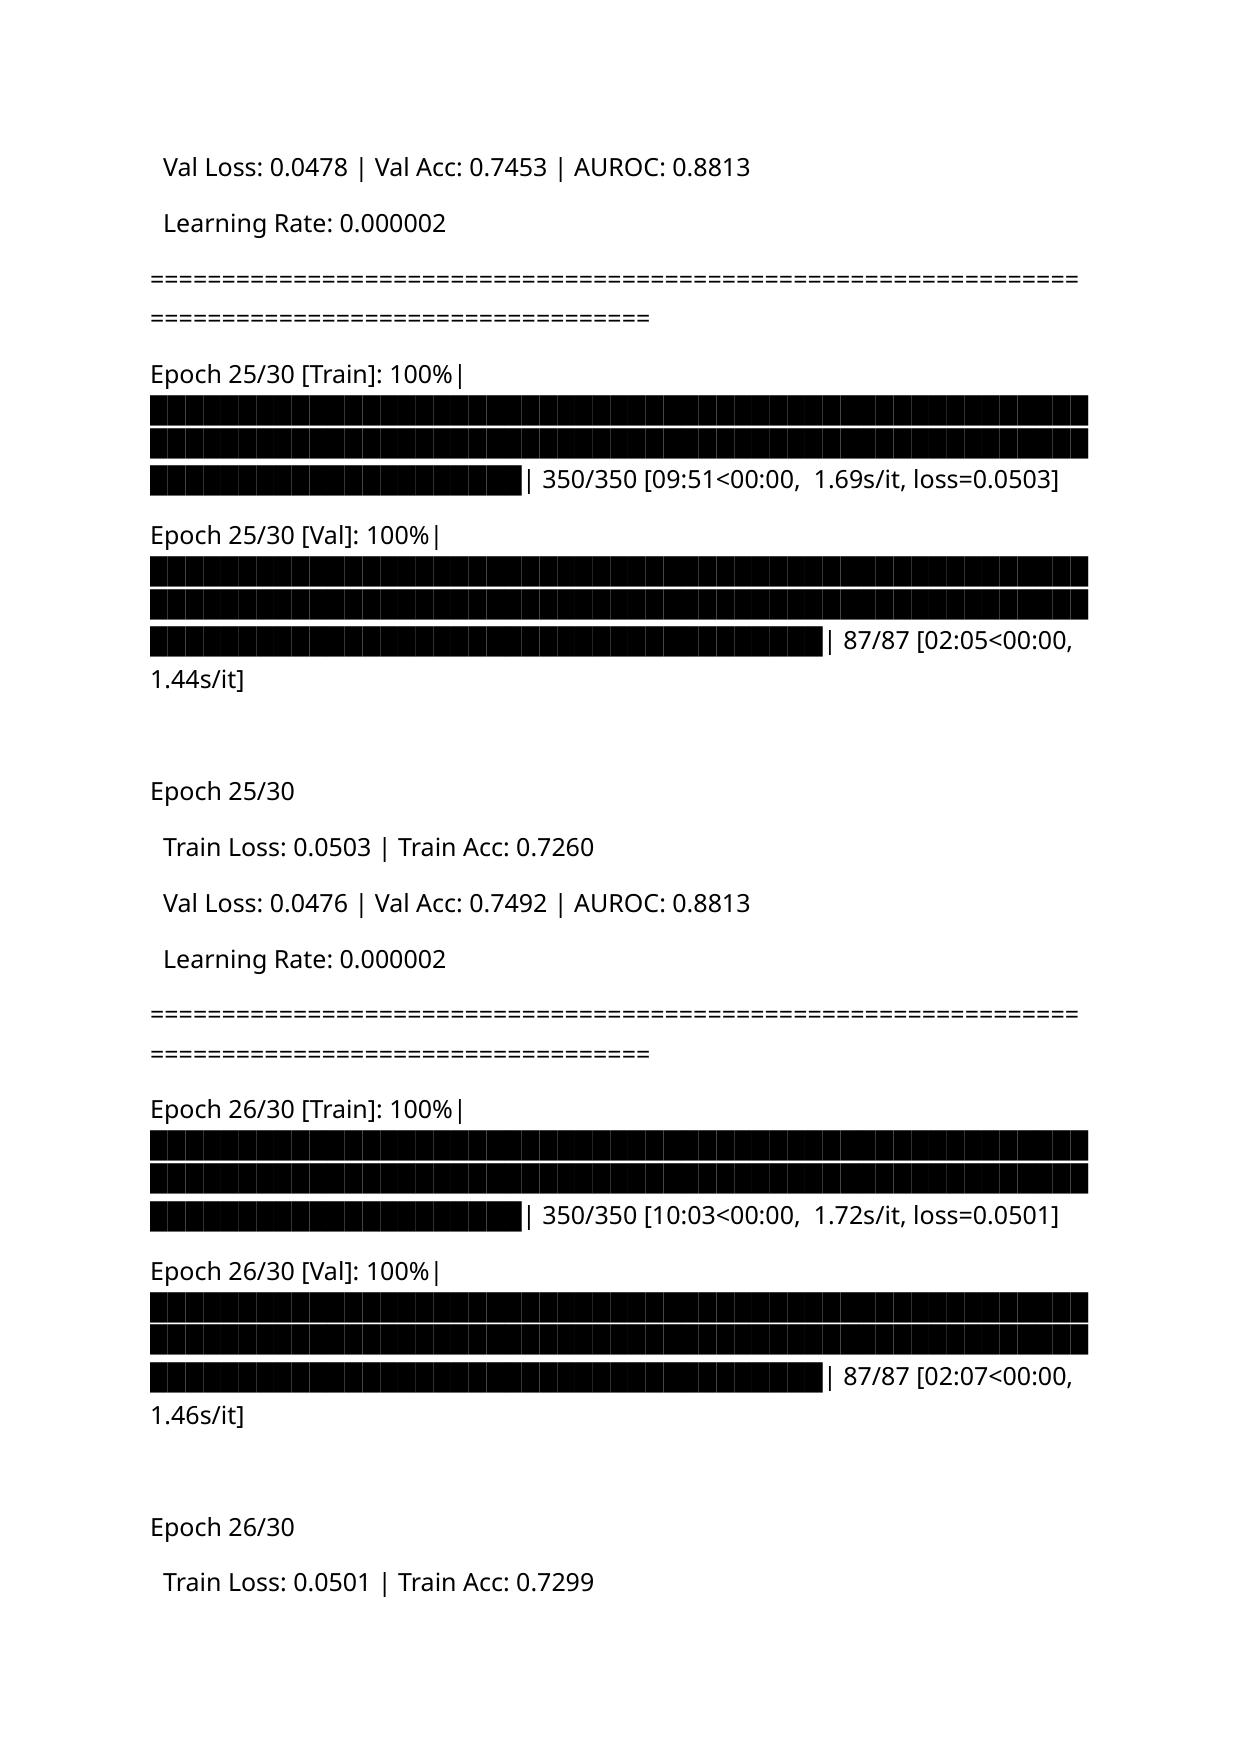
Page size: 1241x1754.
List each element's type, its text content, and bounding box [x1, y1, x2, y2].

text Epoch 25/30 [150, 774, 1090, 808]
text Epoch 26/30 [Train]: 100%|███████████████████████████████████████████████████████████████████████████████████████████████████████████████████████████████| 350/350 [10:03<00:00, 1.72s/it, loss=0.0501] [150, 1092, 1090, 1231]
text Learning Rate: 0.000002 [150, 206, 1090, 240]
text Epoch 25/30 [Val]: 100%|████████████████████████████████████████████████████████████████████████████████████████████████████████████████████████████████████████████████| 87/87 [02:05<00:00, 1.44s/it] [150, 518, 1090, 696]
text Train Loss: 0.0503 | Train Acc: 0.7260 [150, 829, 1090, 864]
text Val Loss: 0.0476 | Val Acc: 0.7492 | AUROC: 0.8813 [150, 885, 1090, 919]
text ==================================================================================================== [150, 262, 1090, 335]
text Val Loss: 0.0478 | Val Acc: 0.7453 | AUROC: 0.8813 [150, 150, 1090, 184]
text Epoch 25/30 [Train]: 100%|███████████████████████████████████████████████████████████████████████████████████████████████████████████████████████████████| 350/350 [09:51<00:00, 1.69s/it, loss=0.0503] [150, 357, 1090, 496]
text Epoch 26/30 [150, 1509, 1090, 1543]
text Learning Rate: 0.000002 [150, 941, 1090, 975]
text Train Loss: 0.0501 | Train Acc: 0.7299 [150, 1565, 1090, 1599]
text Epoch 26/30 [Val]: 100%|████████████████████████████████████████████████████████████████████████████████████████████████████████████████████████████████████████████████| 87/87 [02:07<00:00, 1.46s/it] [150, 1253, 1090, 1432]
text ==================================================================================================== [150, 997, 1090, 1070]
